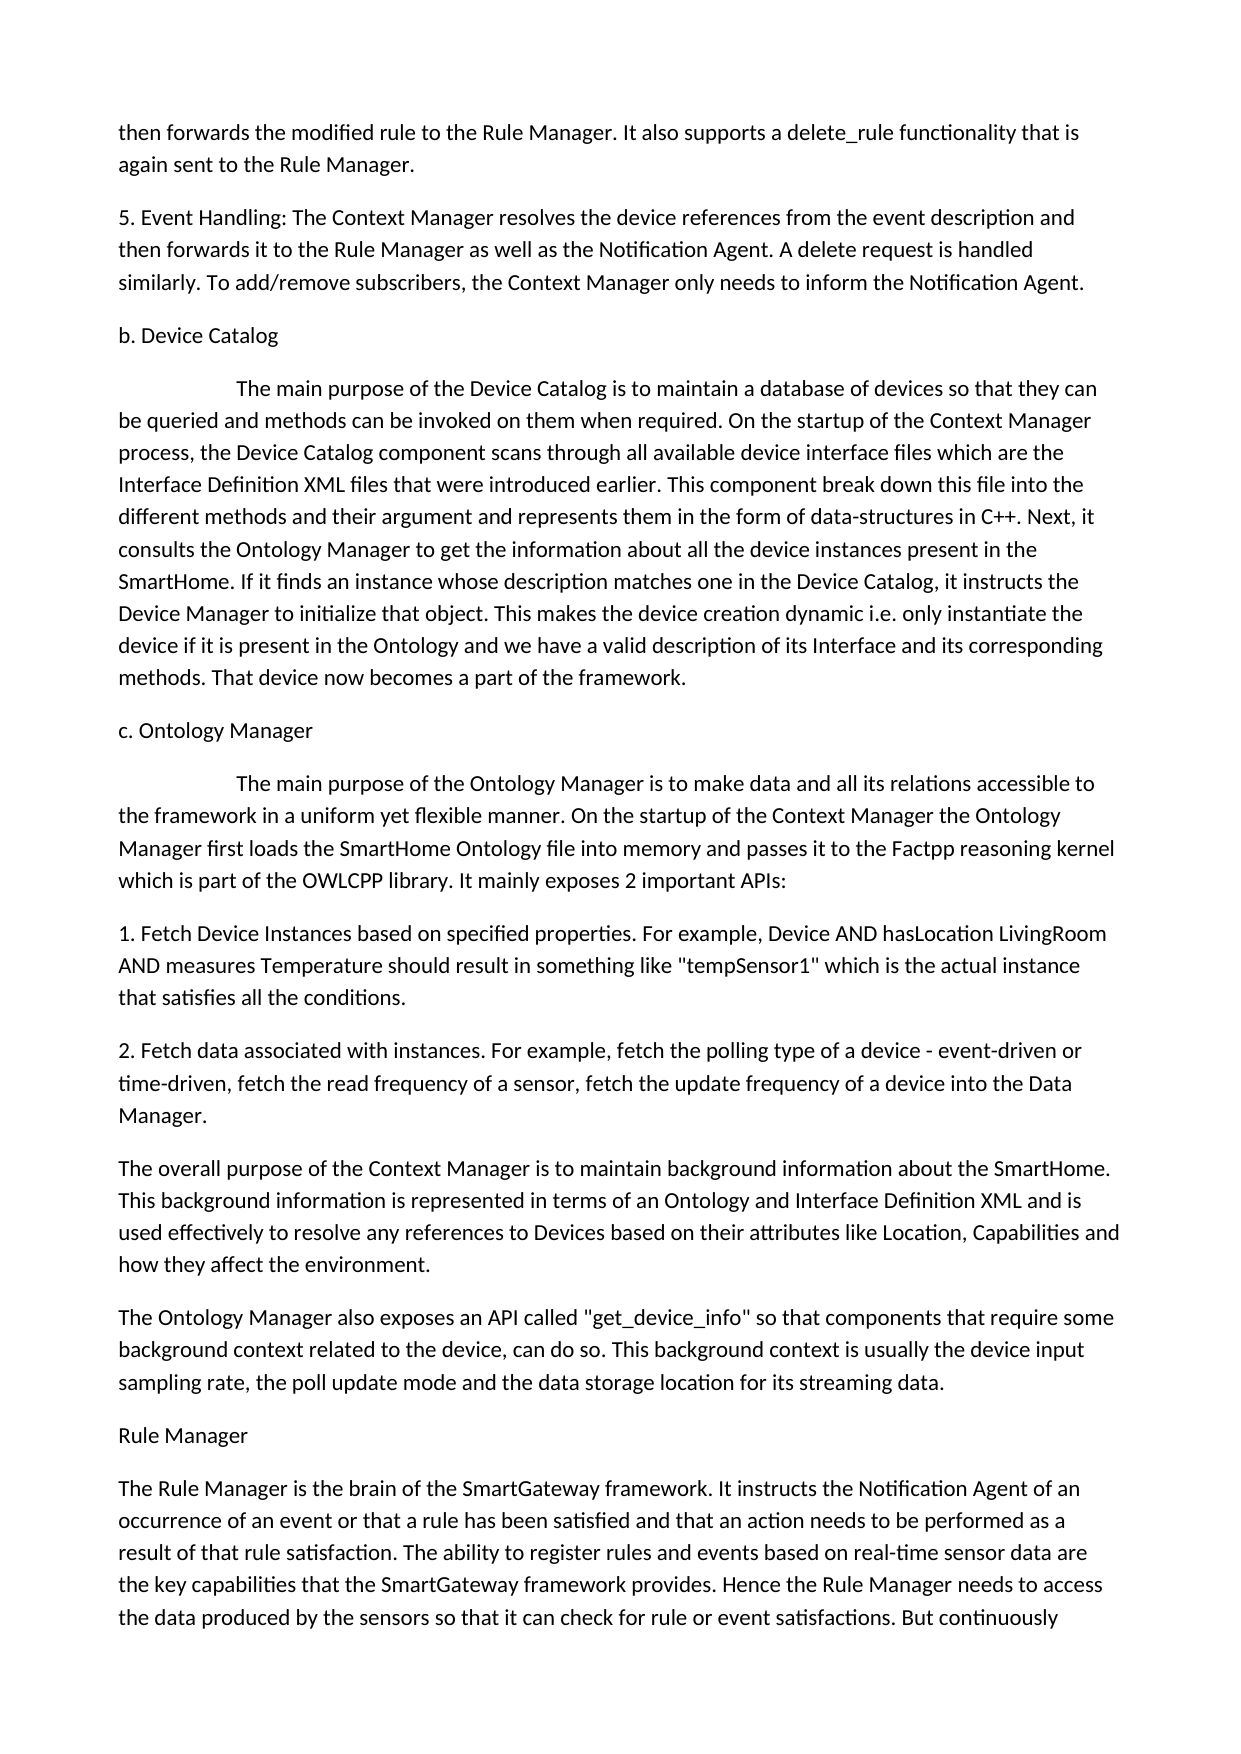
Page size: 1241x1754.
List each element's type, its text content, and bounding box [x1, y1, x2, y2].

text Rule Manager [118, 1421, 1122, 1449]
text 5. Event Handling: The Context Manager resolves the device references from the event description and then forwards it to the Rule Manager as well as the Notification Agent. A delete request is handled similarly. To add/remove subscribers, the Context Manager only needs to inform the Notification Agent. [118, 203, 1122, 296]
text c. Ontology Manager [118, 716, 1122, 744]
text 2. Fetch data associated with instances. For example, fetch the polling type of a device - event-driven or time-driven, fetch the read frequency of a sensor, fetch the update frequency of a device into the Data Manager. [118, 1036, 1122, 1129]
text then forwards the modified rule to the Rule Manager. It also supports a delete_rule functionality that is again sent to the Rule Manager. [118, 118, 1122, 178]
text The Ontology Manager also exposes an API called "get_device_info" so that components that require some background context related to the device, can do so. This background context is usually the device input sampling rate, the poll update mode and the data storage location for its streaming data. [118, 1303, 1122, 1396]
text The main purpose of the Device Catalog is to maintain a database of devices so that they can be queried and methods can be invoked on them when required. On the startup of the Context Manager process, the Device Catalog component scans through all available device interface files which are the Interface Definition XML files that were introduced earlier. This component break down this file into the different methods and their argument and represents them in the form of data-structures in C++. Next, it consults the Ontology Manager to get the information about all the device instances present in the SmartHome. If it finds an instance whose description matches one in the Device Catalog, it instructs the Device Manager to initialize that object. This makes the device creation dynamic i.e. only instantiate the device if it is present in the Ontology and we have a valid description of its Interface and its corresponding methods. That device now becomes a part of the framework. [118, 374, 1122, 691]
text 1. Fetch Device Instances based on specified properties. For example, Device AND hasLocation LivingRoom AND measures Temperature should result in something like "tempSensor1" which is the actual instance that satisfies all the conditions. [118, 919, 1122, 1011]
text The Rule Manager is the brain of the SmartGateway framework. It instructs the Notification Agent of an occurrence of an event or that a rule has been satisfied and that an action needs to be performed as a result of that rule satisfaction. The ability to register rules and events based on real-time sensor data are the key capabilities that the SmartGateway framework provides. Hence the Rule Manager needs to access the data produced by the sensors so that it can check for rule or event satisfactions. But continuously [118, 1474, 1122, 1631]
text The overall purpose of the Context Manager is to maintain background information about the SmartHome. This background information is represented in terms of an Ontology and Interface Definition XML and is used effectively to resolve any references to Devices based on their attributes like Location, Capabilities and how they affect the environment. [118, 1154, 1122, 1278]
text b. Device Catalog [118, 321, 1122, 349]
text The main purpose of the Ontology Manager is to make data and all its relations accessible to the framework in a uniform yet flexible manner. On the startup of the Context Manager the Ontology Manager first loads the SmartHome Ontology file into memory and passes it to the Factpp reasoning kernel which is part of the OWLCPP library. It mainly exposes 2 important APIs: [118, 769, 1122, 894]
